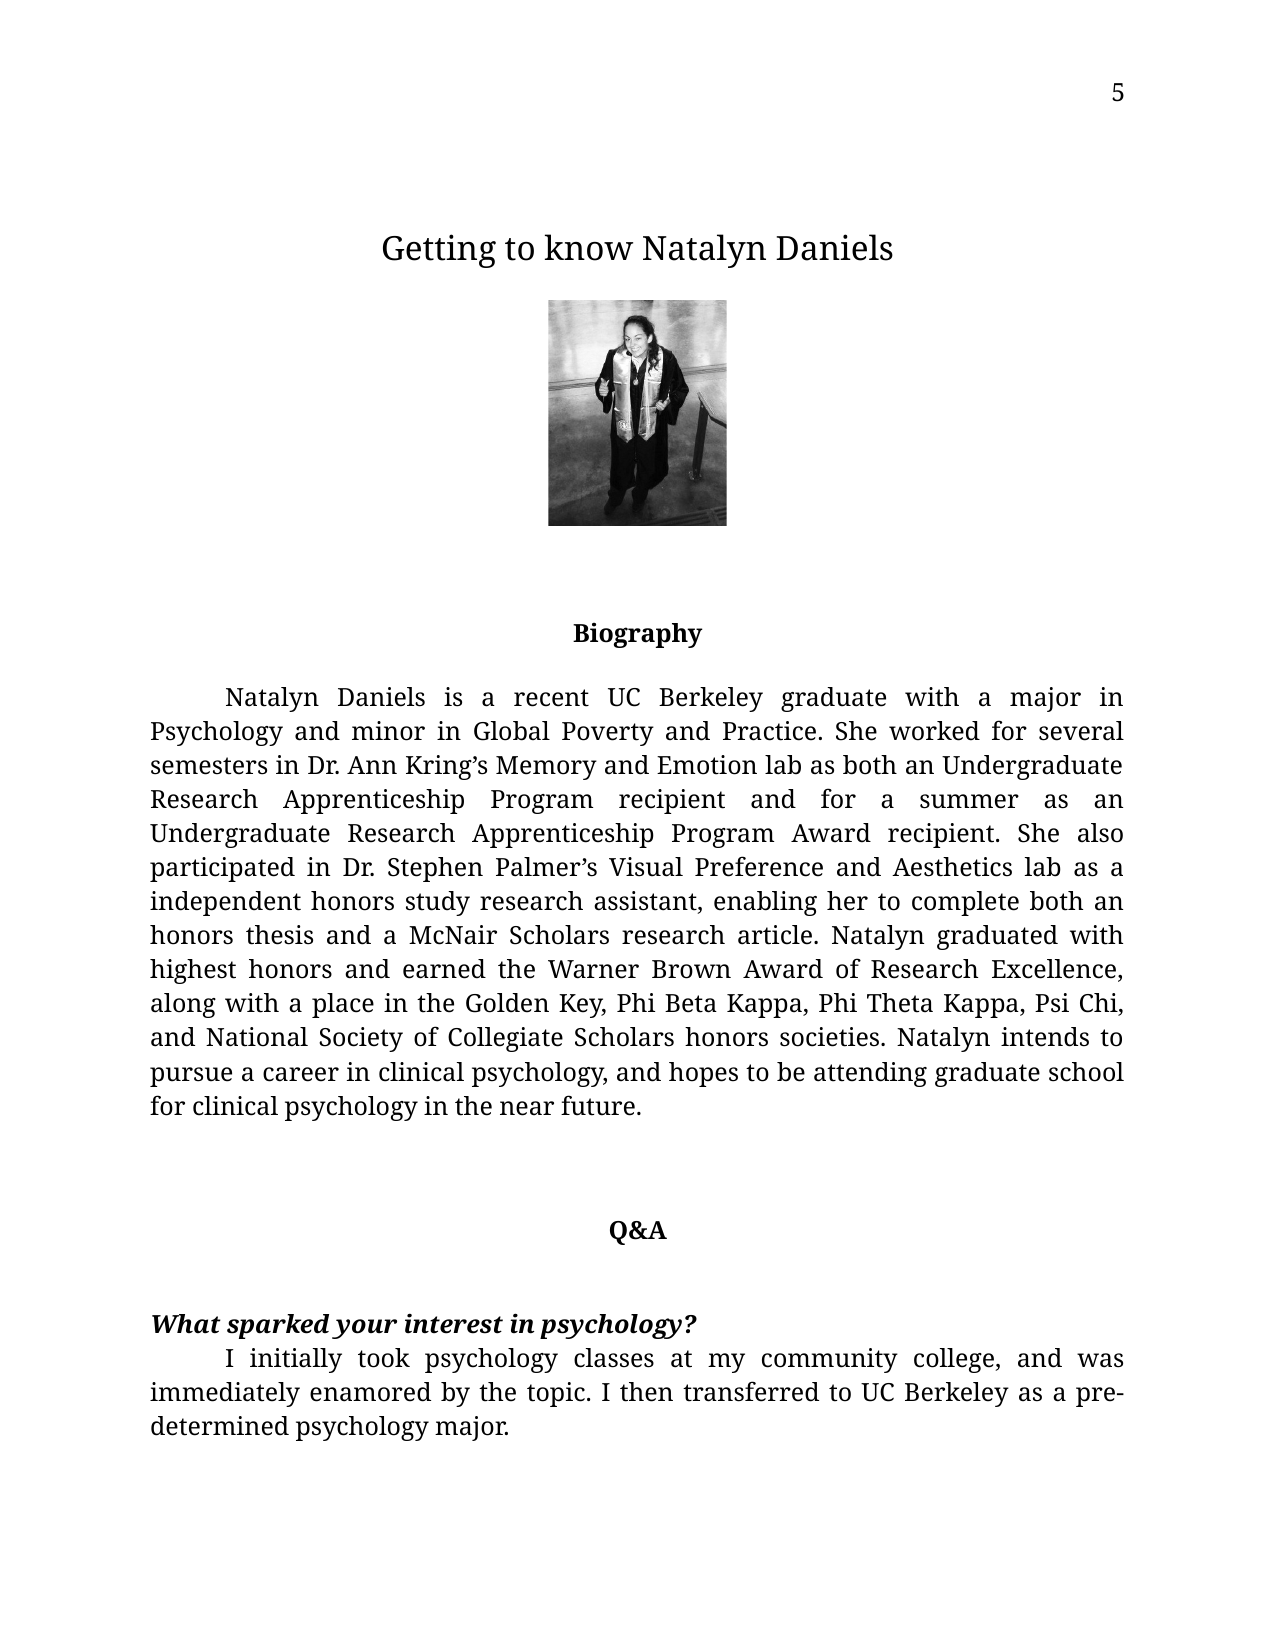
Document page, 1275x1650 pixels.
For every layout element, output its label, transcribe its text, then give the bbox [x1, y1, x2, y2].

text What sparked your interest in psychology? [150, 1306, 1125, 1340]
picture [548, 300, 727, 526]
subtitle Biography [300, 615, 975, 649]
text Natalyn Daniels is a recent UC Berkeley graduate with a major in Psychology and minor in Global Poverty and Practice. She worked for several semesters in Dr. Ann Kring’s Memory and Emotion lab as both an Undergraduate Research Apprenticeship Program recipient and for a summer as an Undergraduate Research Apprenticeship Program Award recipient. She also participated in Dr. Stephen Palmer’s Visual Preference and Aesthetics lab as a independent honors study research assistant, enabling her to complete both an honors thesis and a McNair Scholars research article. Natalyn graduated with highest honors and earned the Warner Brown Award of Research Excellence, along with a place in the Golden Key, Phi Beta Kappa, Phi Theta Kappa, Psi Chi, and National Society of Collegiate Scholars honors societies. Natalyn intends to pursue a career in clinical psychology, and hopes to be attending graduate school for clinical psychology in the near future. [150, 679, 1125, 1122]
subtitle Q&A [300, 1212, 975, 1246]
subtitle Getting to know Natalyn Daniels [300, 225, 975, 270]
text I initially took psychology classes at my community college, and was immediately enamored by the topic. I then transferred to UC Berkeley as a pre-determined psychology major. [150, 1340, 1125, 1443]
